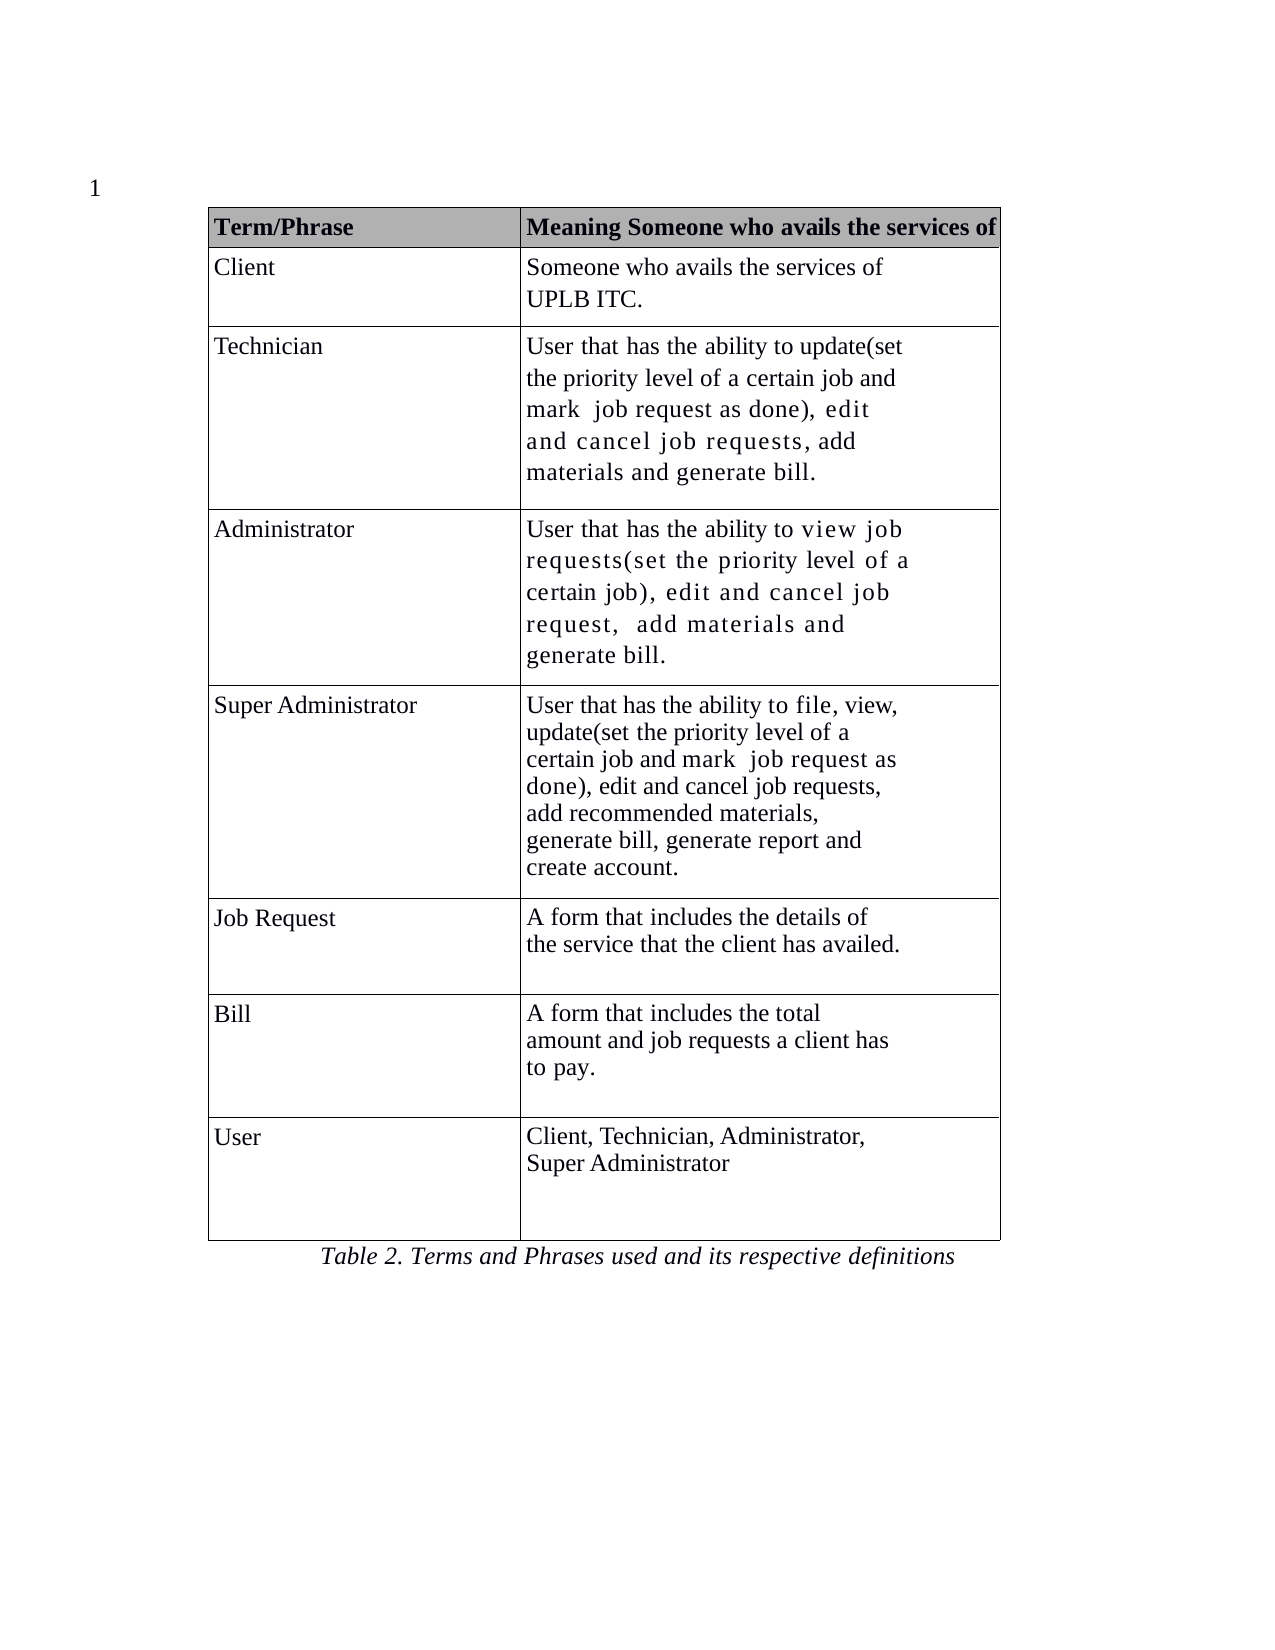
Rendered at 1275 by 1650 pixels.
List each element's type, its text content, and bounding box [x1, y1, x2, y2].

table_cell Super Administrator [209, 686, 520, 898]
table_cell User that has the ability to file, view, update(set the priority level of a certain job and mark job request as done), edit and cancel job requests, add recommended materials, generate bill, generate report and create account. [521, 685, 1000, 898]
table_cell User [209, 1118, 520, 1240]
table_cell A form that includes the total amount and job requests a client has to pay. [521, 994, 1000, 1117]
table_cell Bill [209, 995, 520, 1117]
text Table 2. Terms and Phrases used and its respective definitions [88, 1241, 1186, 1270]
table_cell Client [209, 248, 520, 326]
text 1 [88, 180, 1186, 201]
table_cell User that has the ability to view job requests(set the priority level of a certain job), edit and cancel job request, add materials and generate bill. [521, 509, 1000, 685]
table_cell Administrator [209, 510, 520, 685]
table_cell Job Request [209, 899, 520, 993]
table_cell A form that includes the details of the service that the client has availed. [521, 898, 1000, 993]
table_cell Someone who avails the services of UPLB ITC. [521, 247, 1000, 326]
table_cell User that has the ability to update(set the priority level of a certain job and mark job request as done), edit and cancel job requests, add materials and generate bill. [521, 326, 1000, 509]
table_header Term/Phrase [209, 208, 520, 247]
table_cell Client, Technician, Administrator, Super Administrator [521, 1117, 1000, 1240]
table_cell Technician [209, 327, 520, 509]
table_header Meaning Someone who avails the services of UPLB ITC. [521, 208, 1000, 247]
